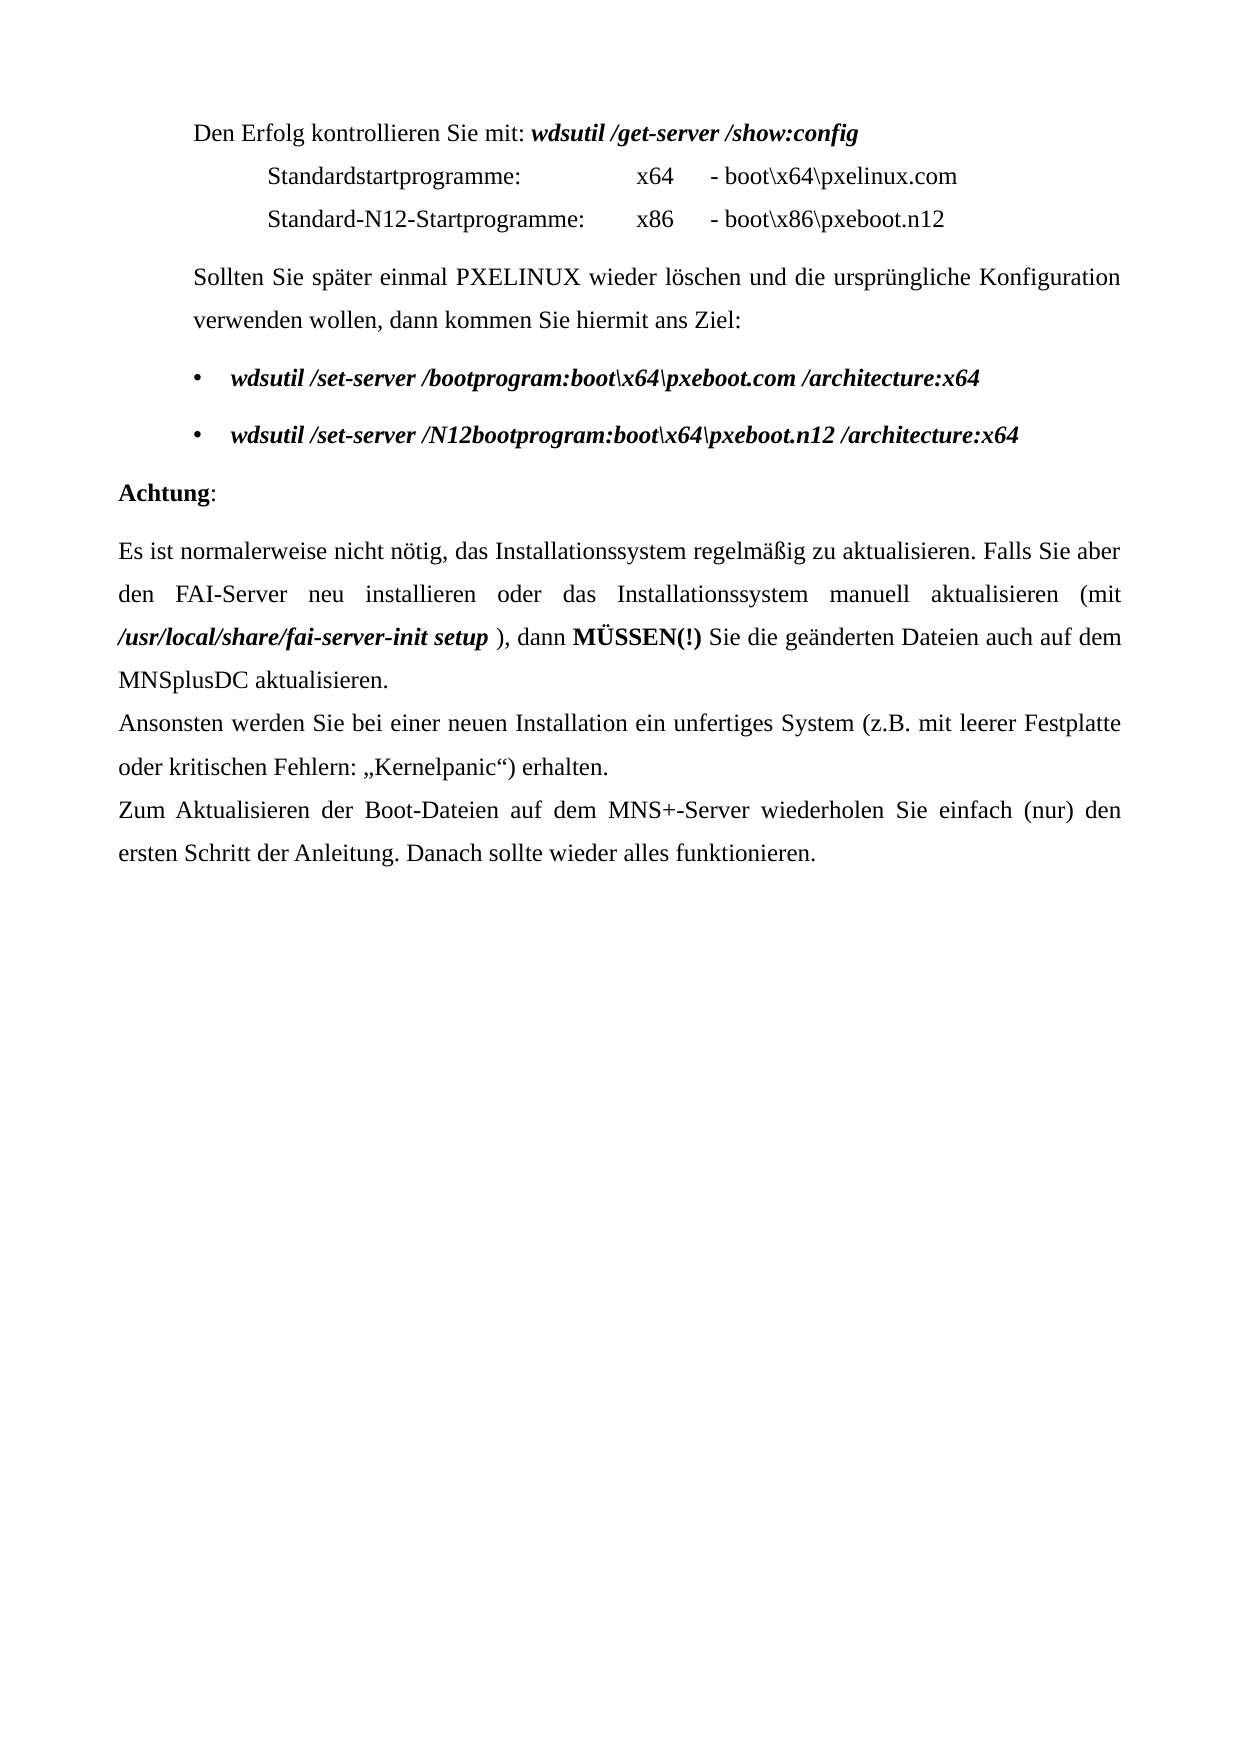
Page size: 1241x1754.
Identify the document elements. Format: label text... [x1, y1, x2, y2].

list Sollten Sie später einmal PXELINUX wieder löschen und die ursprüngliche Konfiguration verwenden wollen, dann kommen Sie hiermit ans Ziel: [156, 262, 1122, 334]
list wdsutil /set-server /N12bootprogram:boot\x64\pxeboot.n12 /architecture:x64 [193, 421, 1122, 449]
list Den Erfolg kontrollieren Sie mit: wdsutil /get-server /show:config Standardstartprogramme: x64 - boot\x64\pxelinux.com Standard-N12-Startprogramme: x86 - boot\x86\pxeboot.n12 [156, 118, 1122, 233]
text Es ist normalerweise nicht nötig, das Installationssystem regelmäßig zu aktualisieren. Falls Sie aber den FAI-Server neu installieren oder das Installationssystem manuell aktualisieren (mit /usr/local/share/fai-server-init setup ), dann MÜSSEN(!) Sie die geänderten Dateien auch auf dem MNSplusDC aktualisieren. Ansonsten werden Sie bei einer neuen Installation ein unfertiges System (z.B. mit leerer Festplatte oder kritischen Fehlern: „Kernelpanic“) erhalten. Zum Aktualisieren der Boot-Dateien auf dem MNS+-Server wiederholen Sie einfach (nur) den ersten Schritt der Anleitung. Danach sollte wieder alles funktionieren. [118, 536, 1122, 867]
text Achtung: [118, 478, 1122, 507]
list wdsutil /set-server /bootprogram:boot\x64\pxeboot.com /architecture:x64 [193, 363, 1122, 392]
